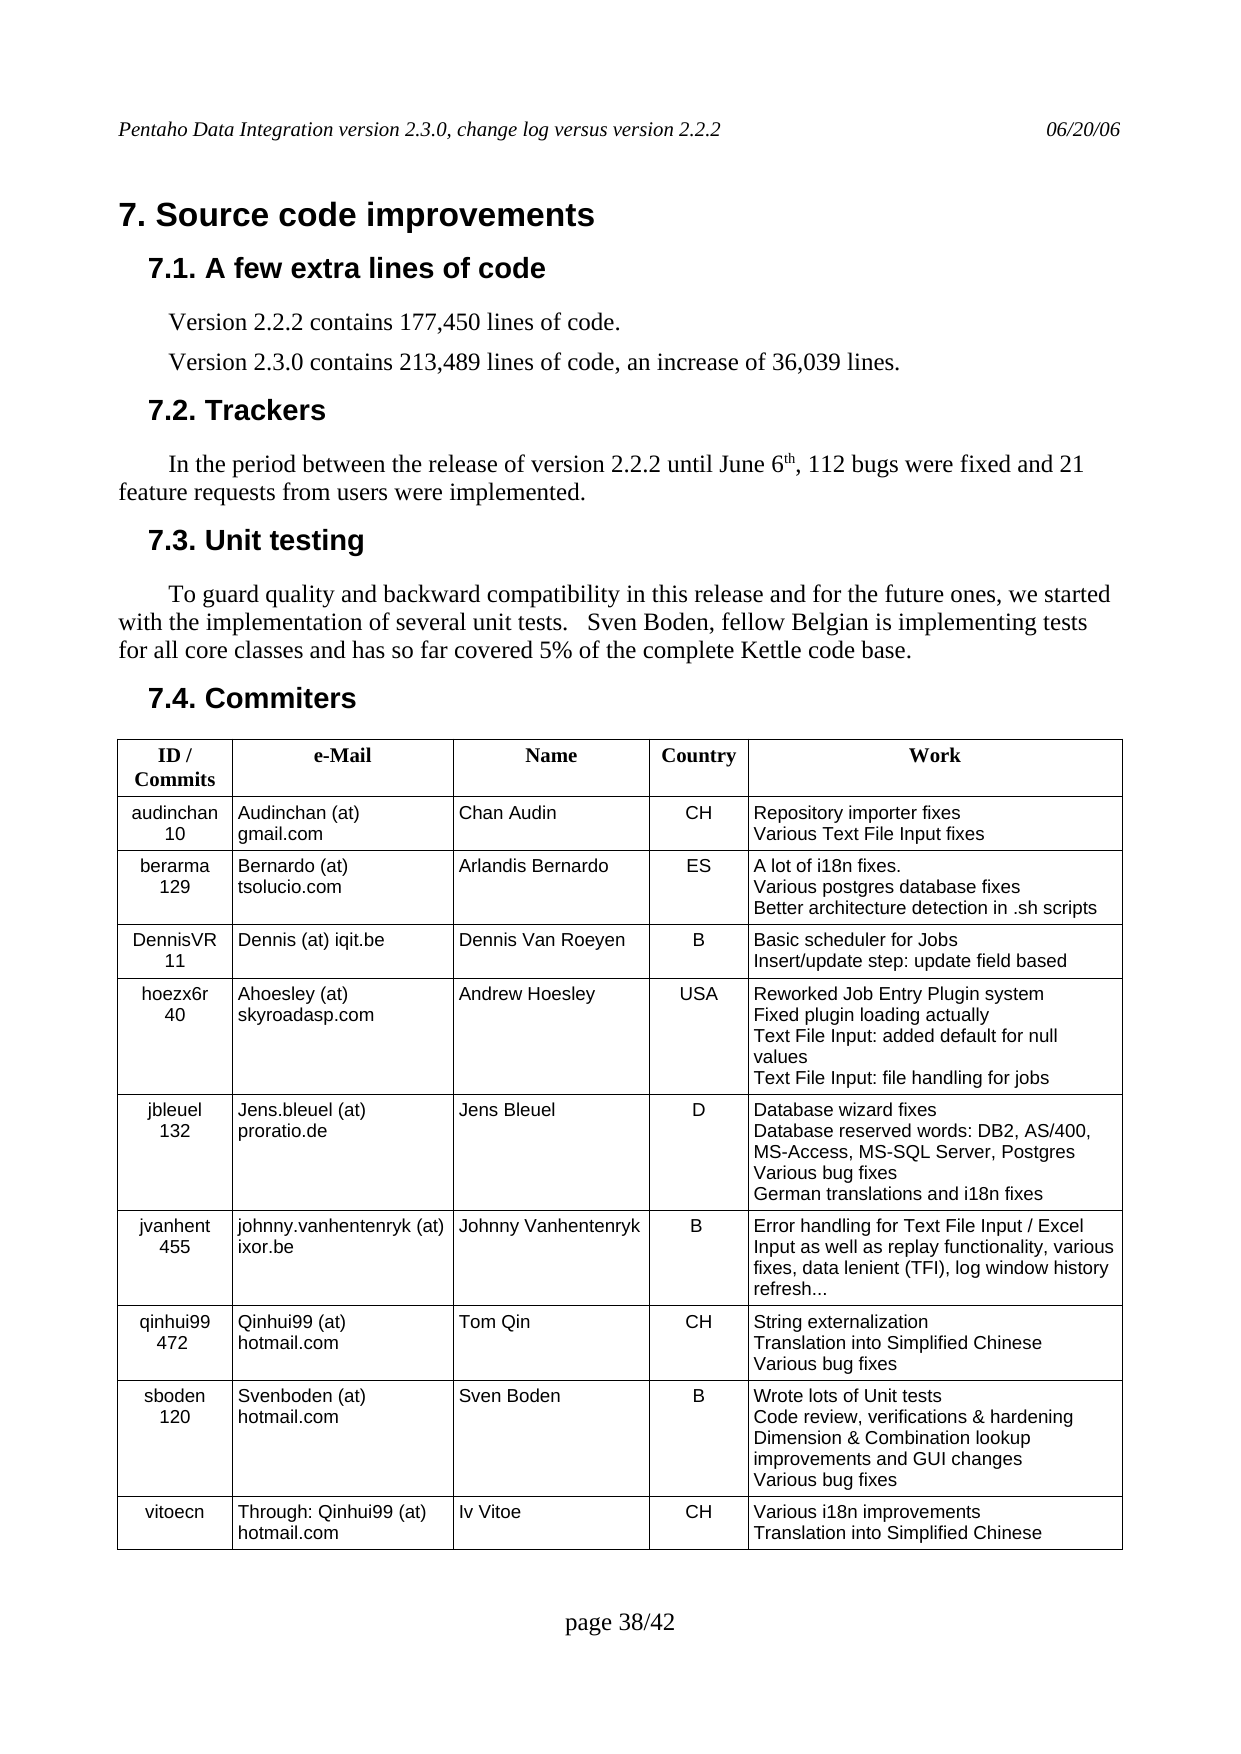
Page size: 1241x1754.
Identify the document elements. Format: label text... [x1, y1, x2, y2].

subtitle A few extra lines of code [148, 252, 1122, 284]
table_cell Dennis Van Roeyen [454, 925, 649, 977]
table_cell CH [650, 1497, 748, 1549]
table_cell DennisVR 11 [118, 925, 232, 977]
table_cell Arlandis Bernardo [454, 851, 649, 924]
table_cell Reworked Job Entry Plugin system Fixed plugin loading actually Text File Input: added default for null values Text File Input: file handling for jobs [749, 979, 1122, 1094]
table_cell Repository importer fixes Various Text File Input fixes [749, 797, 1122, 850]
table_cell jvanhent 455 [118, 1211, 232, 1305]
table_cell Johnny Vanhentenryk [454, 1211, 649, 1305]
table_cell Bernardo (at) tsolucio.com [233, 851, 453, 924]
table_cell B [650, 1381, 748, 1496]
table_cell sboden 120 [118, 1381, 232, 1496]
text Version 2.3.0 contains 213,489 lines of code, an increase of 36,039 lines. [118, 348, 1122, 376]
table_cell ES [650, 851, 748, 924]
table_cell Dennis (at) iqit.be [233, 925, 453, 977]
table_cell D [650, 1095, 748, 1210]
table_cell Various i18n improvements Translation into Simplified Chinese [749, 1497, 1122, 1549]
table_cell Audinchan (at) gmail.com [233, 797, 453, 850]
table_cell qinhui99 472 [118, 1306, 232, 1380]
table_cell Ahoesley (at) skyroadasp.com [233, 979, 453, 1094]
table_cell Database wizard fixes Database reserved words: DB2, AS/400, MS-Access, MS-SQL Server, Postgres Various bug fixes German translations and i18n fixes [749, 1095, 1122, 1210]
table_cell Sven Boden [454, 1381, 649, 1496]
text In the period between the release of version 2.2.2 until June 6th, 112 bugs were fixed and 21 feature requests from users were implemented. [118, 451, 1122, 506]
table_cell CH [650, 797, 748, 850]
table_cell Qinhui99 (at) hotmail.com [233, 1306, 453, 1380]
table_cell Wrote lots of Unit tests Code review, verifications & hardening Dimension & Combination lookup improvements and GUI changes Various bug fixes [749, 1381, 1122, 1496]
table_cell String externalization Translation into Simplified Chinese Various bug fixes [749, 1306, 1122, 1380]
subtitle Trackers [148, 394, 1122, 427]
table_cell B [650, 1211, 748, 1305]
table_cell jbleuel 132 [118, 1095, 232, 1210]
table_header Name [454, 740, 649, 796]
table_cell Through: Qinhui99 (at) hotmail.com [233, 1497, 453, 1549]
table_cell hoezx6r 40 [118, 979, 232, 1094]
table_cell audinchan 10 [118, 797, 232, 850]
text Version 2.2.2 contains 177,450 lines of code. [118, 308, 1122, 336]
table_cell berarma 129 [118, 851, 232, 924]
table_cell A lot of i18n fixes. Various postgres database fixes Better architecture detection in .sh scripts [749, 851, 1122, 924]
subtitle Commiters [148, 682, 1122, 715]
table_cell Jens.bleuel (at) proratio.de [233, 1095, 453, 1210]
table_cell Tom Qin [454, 1306, 649, 1380]
table_header ID / Commits [118, 740, 232, 796]
table_cell Basic scheduler for Jobs Insert/update step: update field based [749, 925, 1122, 977]
text To guard quality and backward compatibility in this release and for the future ones, we started with the implementation of several unit tests. Sven Boden, fellow Belgian is implementing tests for all core classes and has so far covered 5% of the complete Kettle code base. [118, 581, 1122, 664]
table_cell Andrew Hoesley [454, 979, 649, 1094]
table_cell Iv Vitoe [454, 1497, 649, 1549]
table_cell CH [650, 1306, 748, 1380]
subtitle Unit testing [148, 524, 1122, 557]
table_cell johnny.vanhentenryk (at) ixor.be [233, 1211, 453, 1305]
table_cell Jens Bleuel [454, 1095, 649, 1210]
table_header e-Mail [233, 740, 453, 796]
table_cell USA [650, 979, 748, 1094]
table_header Work [749, 740, 1122, 796]
subtitle Source code improvements [118, 196, 1122, 233]
table_cell Chan Audin [454, 797, 649, 850]
table_cell Error handling for Text File Input / Excel Input as well as replay functionality, various fixes, data lenient (TFI), log window history refresh... [749, 1211, 1122, 1305]
table_cell vitoecn [118, 1497, 232, 1549]
table_header Country [650, 740, 748, 796]
table_cell Svenboden (at) hotmail.com [233, 1381, 453, 1496]
table_cell B [650, 925, 748, 977]
